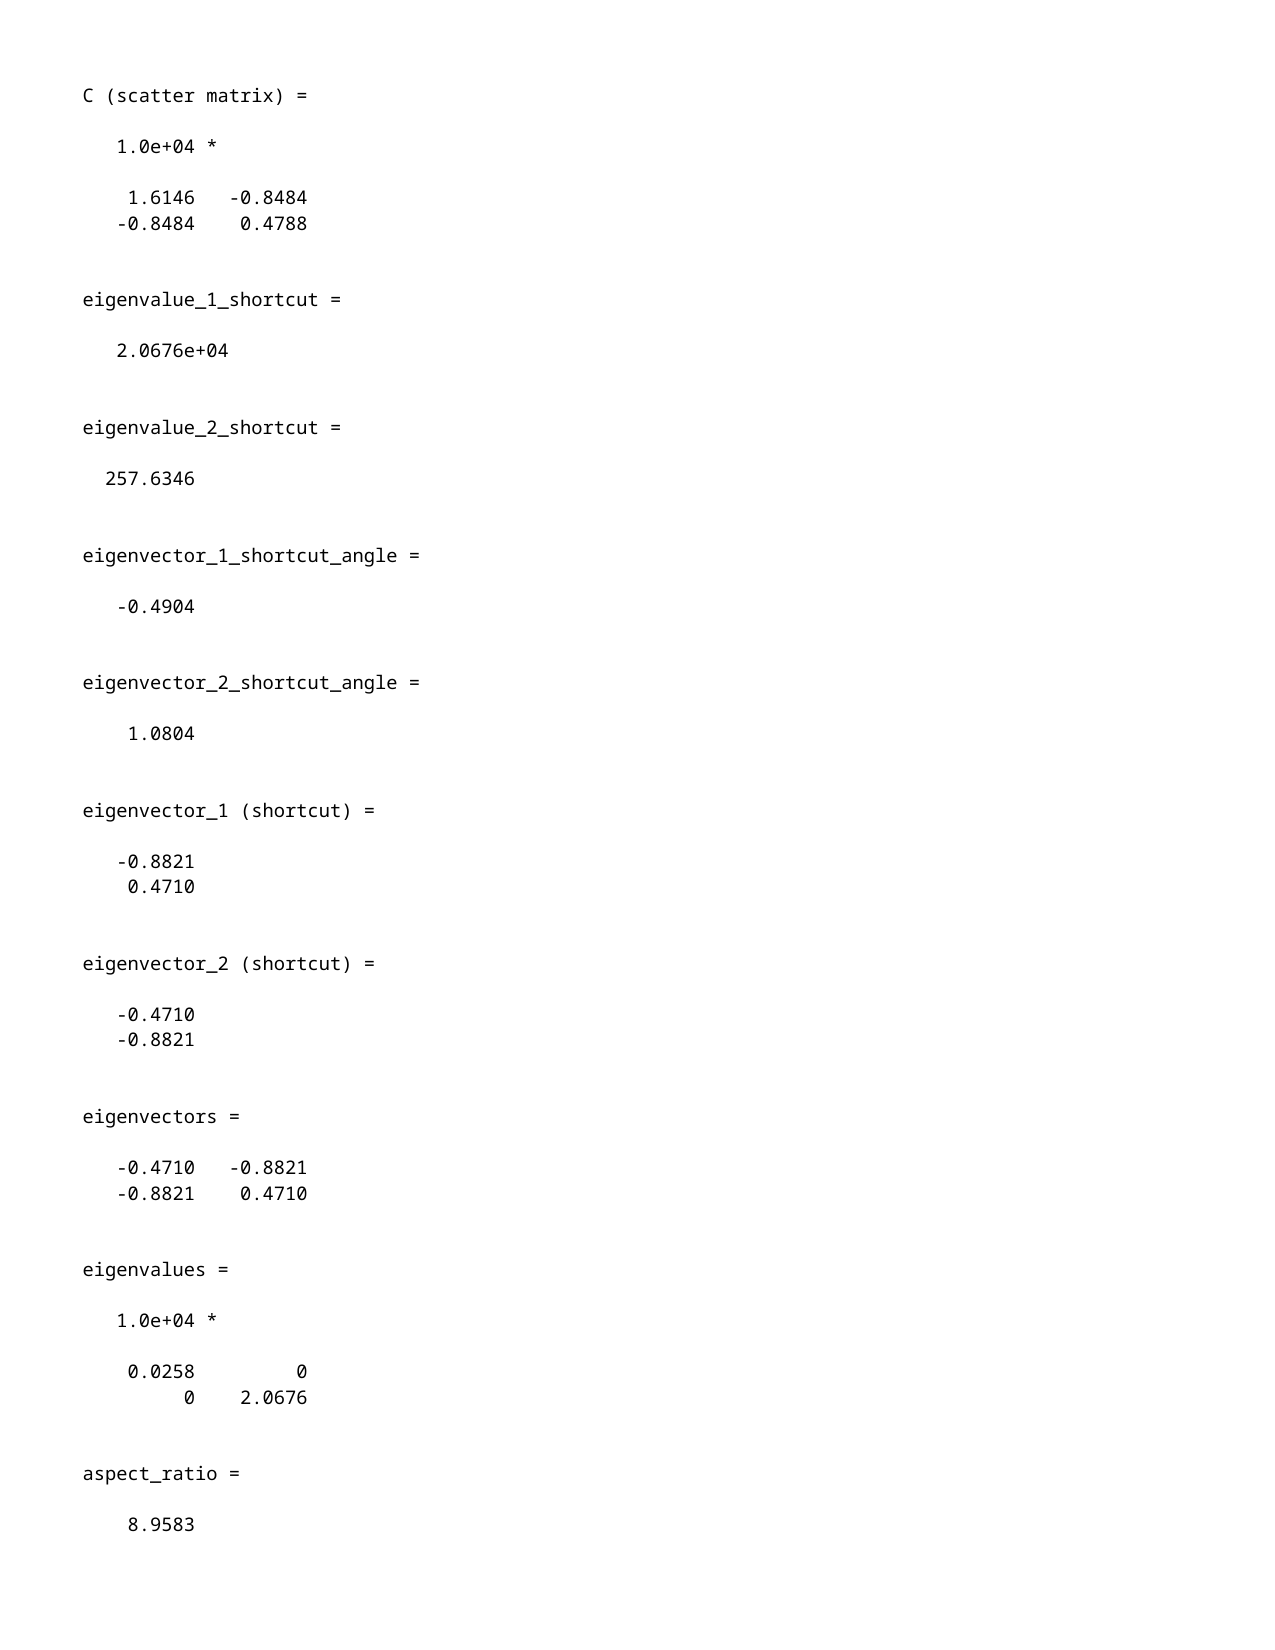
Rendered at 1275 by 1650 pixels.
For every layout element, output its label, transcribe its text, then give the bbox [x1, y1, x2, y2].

text eigenvalues = [82, 1256, 1192, 1282]
text eigenvector_2_shortcut_angle = [82, 669, 1192, 695]
text 0 2.0676 [82, 1384, 1192, 1409]
text -0.4904 [82, 593, 1192, 618]
text 1.0e+04 * [82, 133, 1192, 159]
text -0.4710 [82, 1001, 1192, 1027]
text 1.6146 -0.8484 [82, 184, 1192, 210]
text aspect_ratio = [82, 1461, 1192, 1486]
text -0.4710 -0.8821 [82, 1154, 1192, 1180]
text -0.8821 [82, 848, 1192, 874]
text eigenvectors = [82, 1103, 1192, 1129]
text -0.8821 [82, 1027, 1192, 1052]
text 257.6346 [82, 465, 1192, 491]
text -0.8821 0.4710 [82, 1180, 1192, 1205]
text eigenvalue_2_shortcut = [82, 414, 1192, 440]
text eigenvector_2 (shortcut) = [82, 950, 1192, 976]
text 0.4710 [82, 874, 1192, 899]
text 1.0e+04 * [82, 1307, 1192, 1333]
text eigenvector_1_shortcut_angle = [82, 542, 1192, 567]
text 0.0258 0 [82, 1358, 1192, 1384]
text 8.9583 [82, 1512, 1192, 1537]
text -0.8484 0.4788 [82, 210, 1192, 236]
text C (scatter matrix) = [82, 82, 1192, 108]
text eigenvector_1 (shortcut) = [82, 797, 1192, 823]
text 2.0676e+04 [82, 338, 1192, 363]
text 1.0804 [82, 721, 1192, 746]
text eigenvalue_1_shortcut = [82, 287, 1192, 312]
